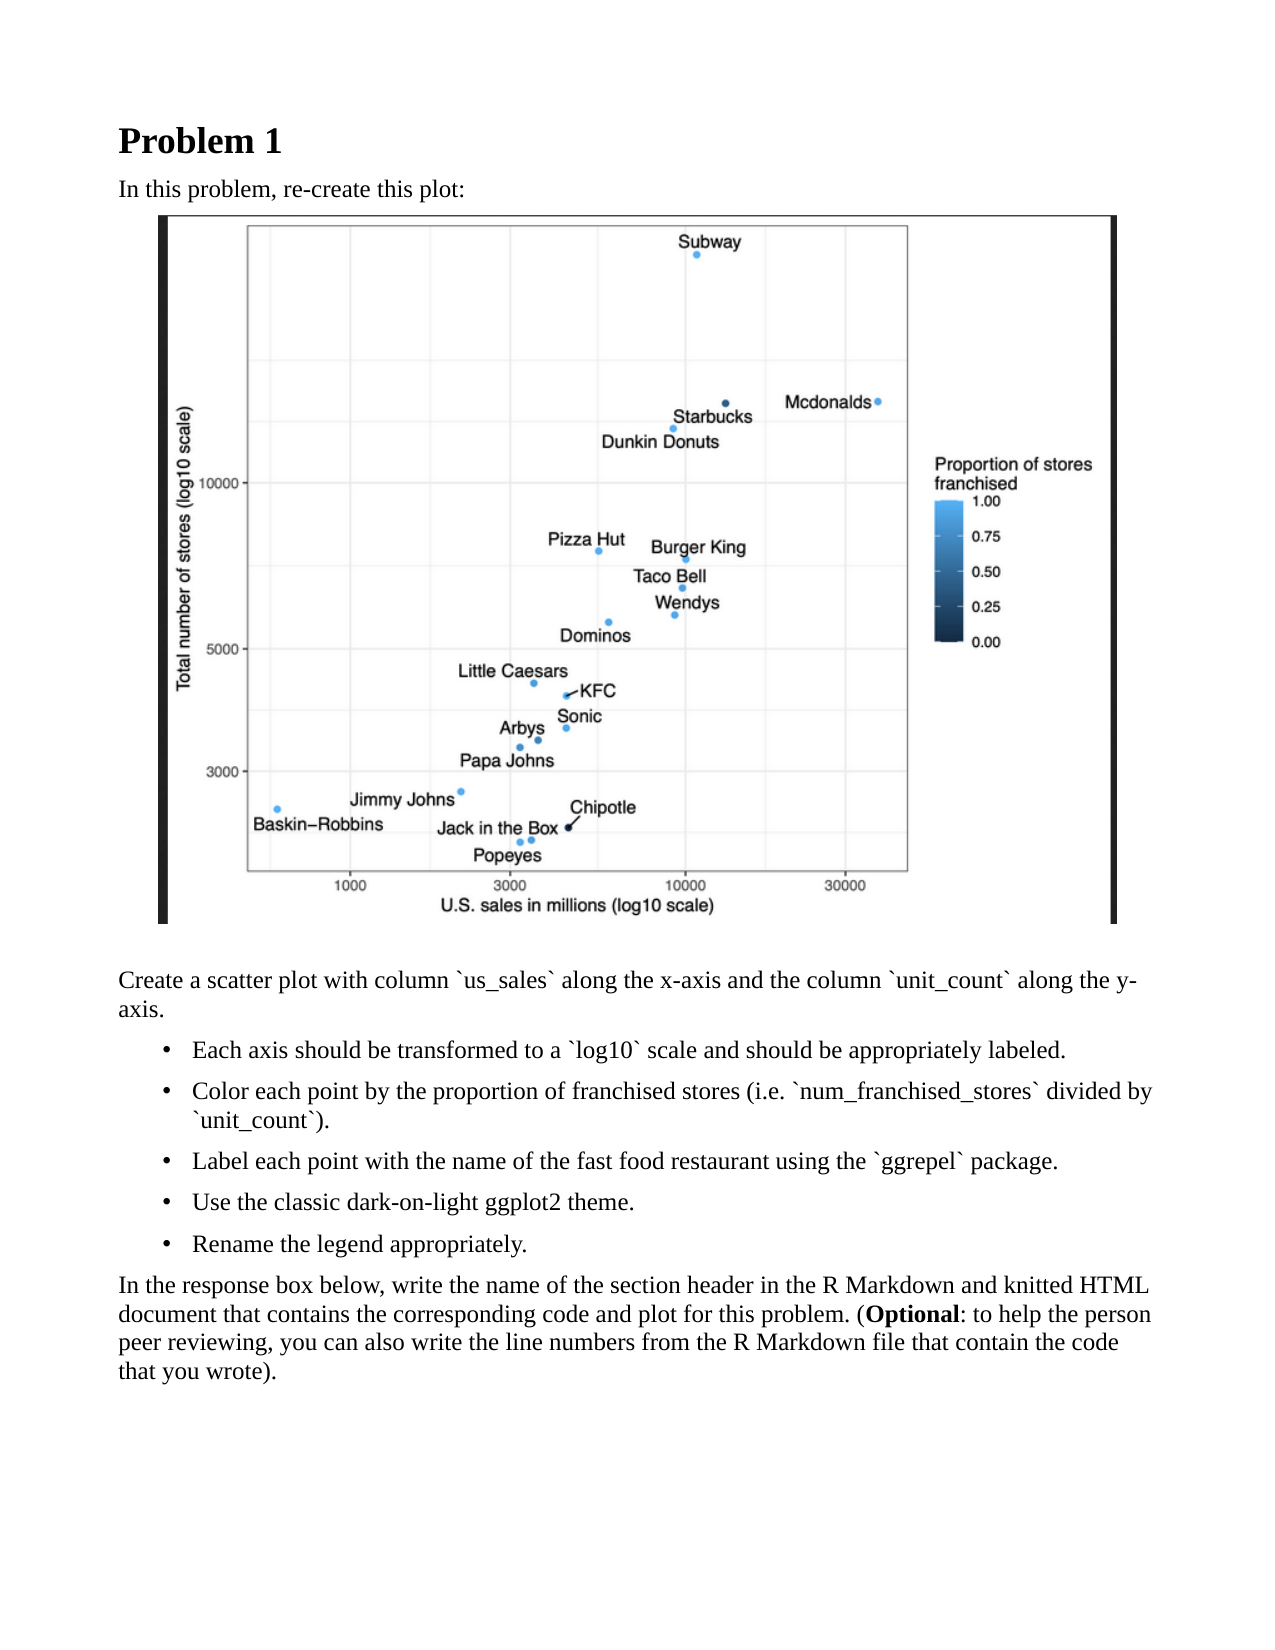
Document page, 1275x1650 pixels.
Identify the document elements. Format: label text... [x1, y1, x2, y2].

picture [158, 215, 1117, 924]
text Create a scatter plot with column `us_sales` along the x-axis and the column `unit_count` along the y-axis. [118, 965, 1157, 1022]
subtitle Problem 1 [118, 118, 1157, 161]
list Rename the legend appropriately. [162, 1229, 1157, 1257]
text In this problem, re-create this plot: [118, 174, 1157, 202]
list Color each point by the proportion of franchised stores (i.e. `num_franchised_stores` divided by `unit_count`). [162, 1076, 1157, 1134]
list Use the classic dark-on-light ggplot2 theme. [162, 1187, 1157, 1216]
list Each axis should be transformed to a `log10` scale and should be appropriately labeled. [162, 1035, 1157, 1064]
text In the response box below, write the name of the section header in the R Markdown and knitted HTML document that contains the corresponding code and plot for this problem. (Optional: to help the person peer reviewing, you can also write the line numbers from the R Markdown file that contain the code that you wrote). [118, 1270, 1157, 1385]
list Label each point with the name of the fast food restaurant using the `ggrepel` package. [162, 1146, 1157, 1175]
